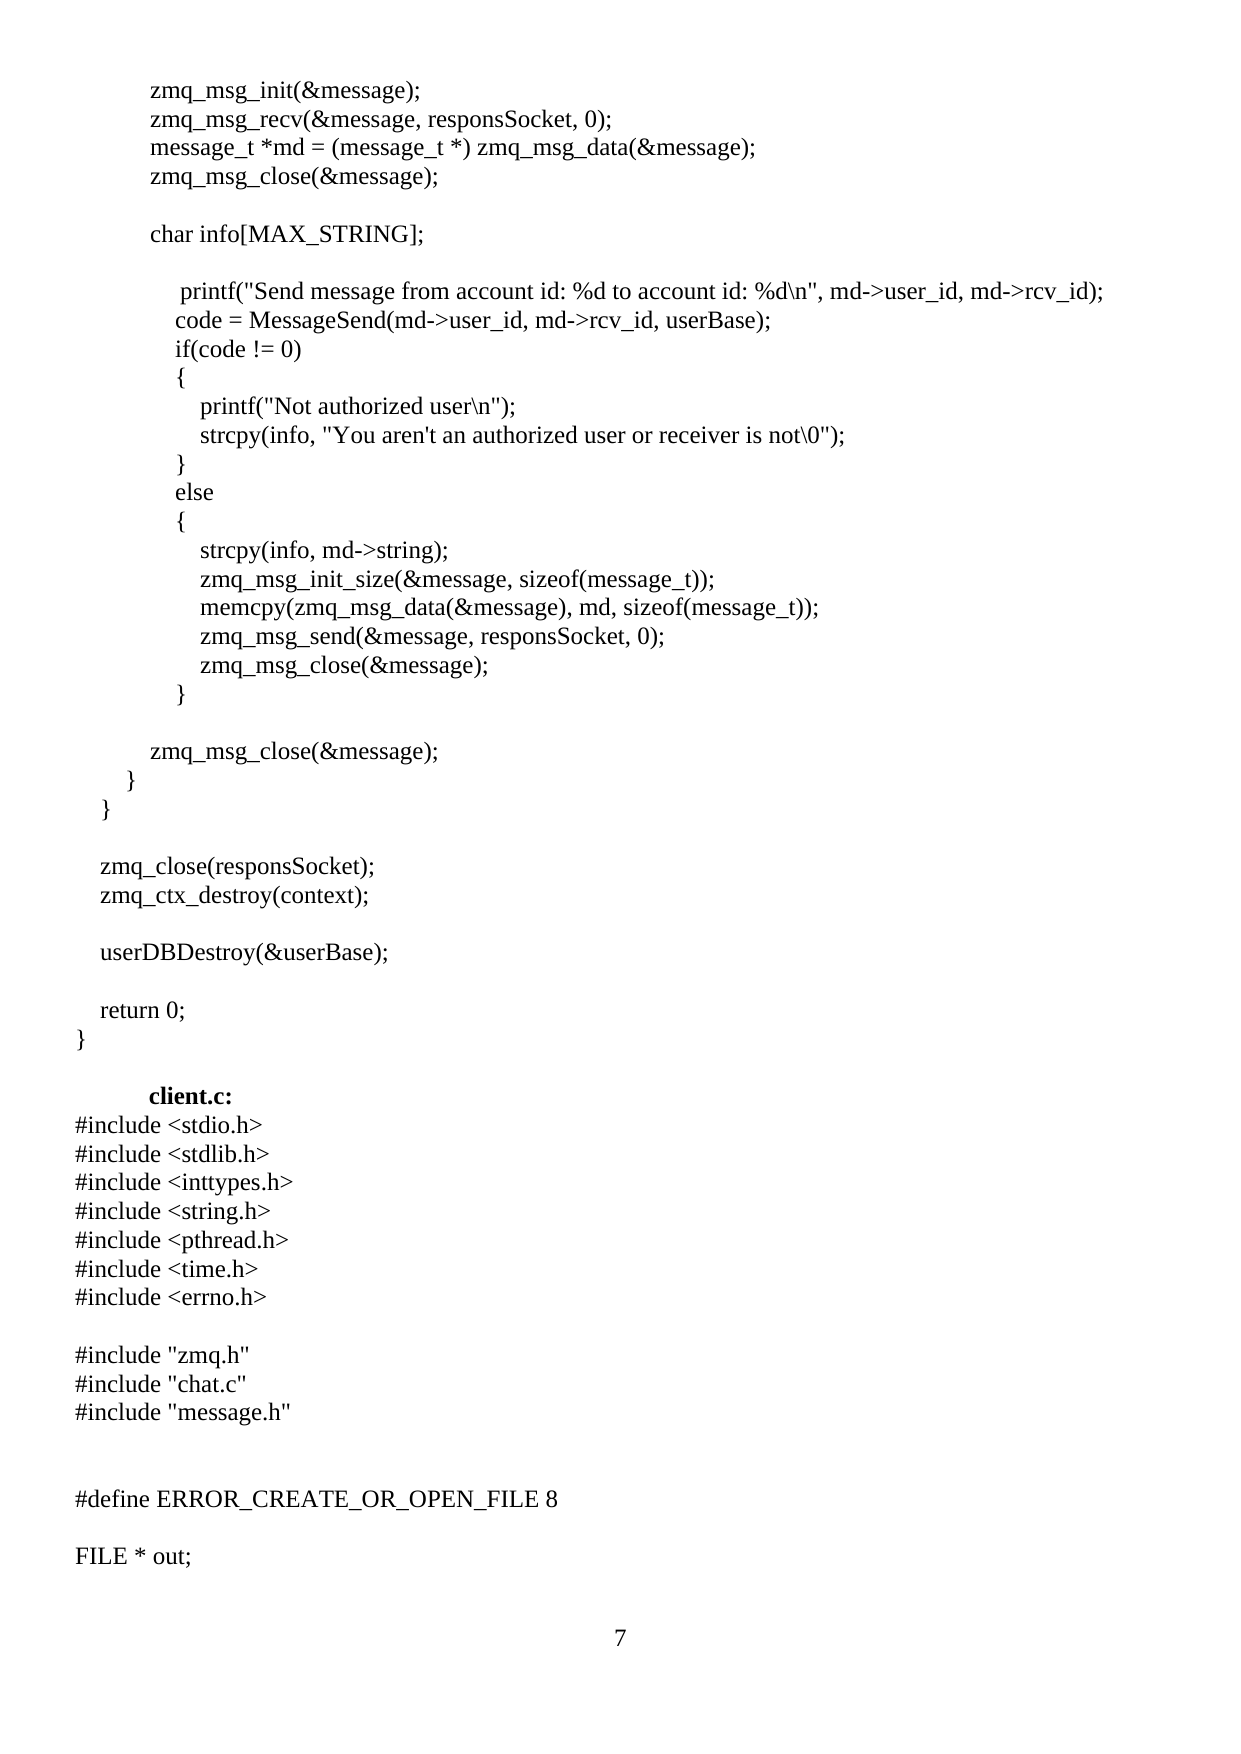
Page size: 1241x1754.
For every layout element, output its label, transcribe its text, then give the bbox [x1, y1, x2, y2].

text } [75, 765, 1165, 794]
text } [75, 794, 1165, 822]
text strcpy(info, md->string); [75, 535, 1165, 564]
text printf("Not authorized user\n"); [75, 391, 1165, 420]
text zmq_msg_recv(&message, responsSocket, 0); [75, 104, 1165, 132]
text code = MessageSend(md->user_id, md->rcv_id, userBase); [75, 305, 1165, 334]
text #include <stdlib.h> [75, 1139, 1165, 1167]
text zmq_msg_send(&message, responsSocket, 0); [75, 621, 1165, 650]
text } [75, 1024, 1165, 1052]
text #include <errno.h> [75, 1282, 1165, 1311]
text #include <inttypes.h> [75, 1167, 1165, 1196]
text } [75, 679, 1165, 707]
text zmq_msg_close(&message); [75, 650, 1165, 679]
text #include "message.h" [75, 1397, 1165, 1426]
text printf("Send message from account id: %d to account id: %d\n", md->user_id, md->rcv_id); [75, 276, 1165, 305]
text memcpy(zmq_msg_data(&message), md, sizeof(message_t)); [75, 592, 1165, 621]
text #include <time.h> [75, 1254, 1165, 1282]
text else [75, 477, 1165, 506]
text message_t *md = (message_t *) zmq_msg_data(&message); [75, 132, 1165, 161]
text zmq_msg_init_size(&message, sizeof(message_t)); [75, 564, 1165, 592]
text #include <string.h> [75, 1196, 1165, 1225]
text zmq_close(responsSocket); [75, 851, 1165, 880]
text char info[MAX_STRING]; [75, 219, 1165, 247]
text return 0; [75, 995, 1165, 1024]
text zmq_msg_init(&message); [75, 75, 1165, 104]
text strcpy(info, "You aren't an authorized user or receiver is not\0"); [75, 420, 1165, 449]
text if(code != 0) [75, 334, 1165, 362]
text { [75, 362, 1165, 391]
text { [75, 506, 1165, 535]
text FILE * out; [75, 1541, 1165, 1570]
text zmq_msg_close(&message); [75, 161, 1165, 190]
text userDBDestroy(&userBase); [75, 937, 1165, 966]
text #include "zmq.h" [75, 1340, 1165, 1369]
text #include "chat.c" [75, 1369, 1165, 1397]
text client.c: [75, 1081, 1165, 1110]
text #include <pthread.h> [75, 1225, 1165, 1254]
text } [75, 449, 1165, 477]
text zmq_msg_close(&message); [75, 736, 1165, 765]
text #define ERROR_CREATE_OR_OPEN_FILE 8 [75, 1484, 1165, 1512]
text zmq_ctx_destroy(context); [75, 880, 1165, 909]
text #include <stdio.h> [75, 1110, 1165, 1139]
